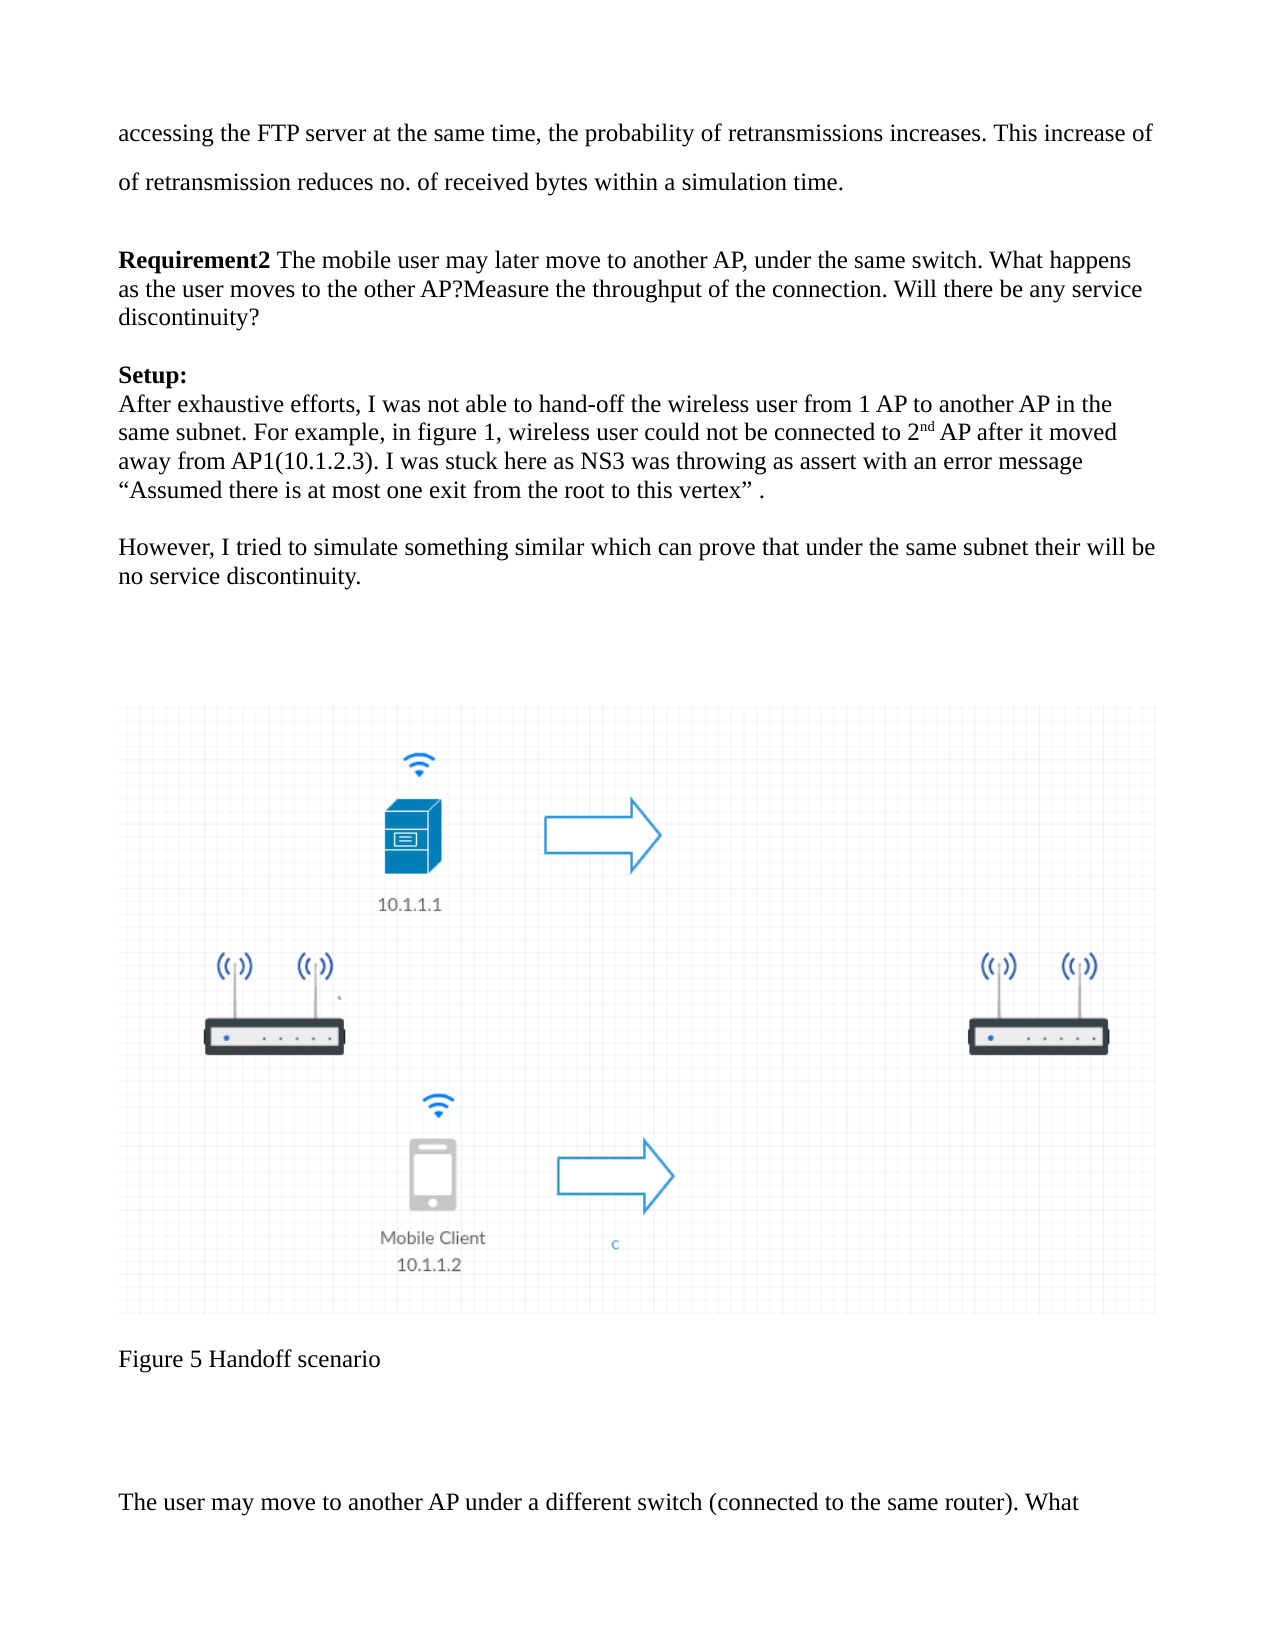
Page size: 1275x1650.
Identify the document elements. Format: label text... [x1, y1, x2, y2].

text After exhaustive efforts, I was not able to hand-off the wireless user from 1 AP to another AP in the same subnet. For example, in figure 1, wireless user could not be connected to 2nd AP after it moved away from AP1(10.1.2.3). I was stuck here as NS3 was throwing as assert with an error message “Assumed there is at most one exit from the root to this vertex” . [118, 389, 1157, 504]
text However, I tried to simulate something similar which can prove that under the same subnet their will be no service discontinuity. [118, 532, 1157, 590]
picture [118, 705, 1157, 1315]
text Setup: [118, 360, 1157, 389]
text accessing the FTP server at the same time, the probability of retransmissions increases. This increase of [118, 118, 1157, 147]
text The user may move to another AP under a different switch (connected to the same router). What [118, 1487, 1157, 1516]
text Figure 5 Handoff scenario [118, 1344, 1157, 1372]
text of retransmission reduces no. of received bytes within a simulation time. [118, 167, 1157, 196]
text Requirement2 The mobile user may later move to another AP, under the same switch. What happens as the user moves to the other AP?Measure the throughput of the connection. Will there be any service discontinuity? [118, 245, 1157, 331]
